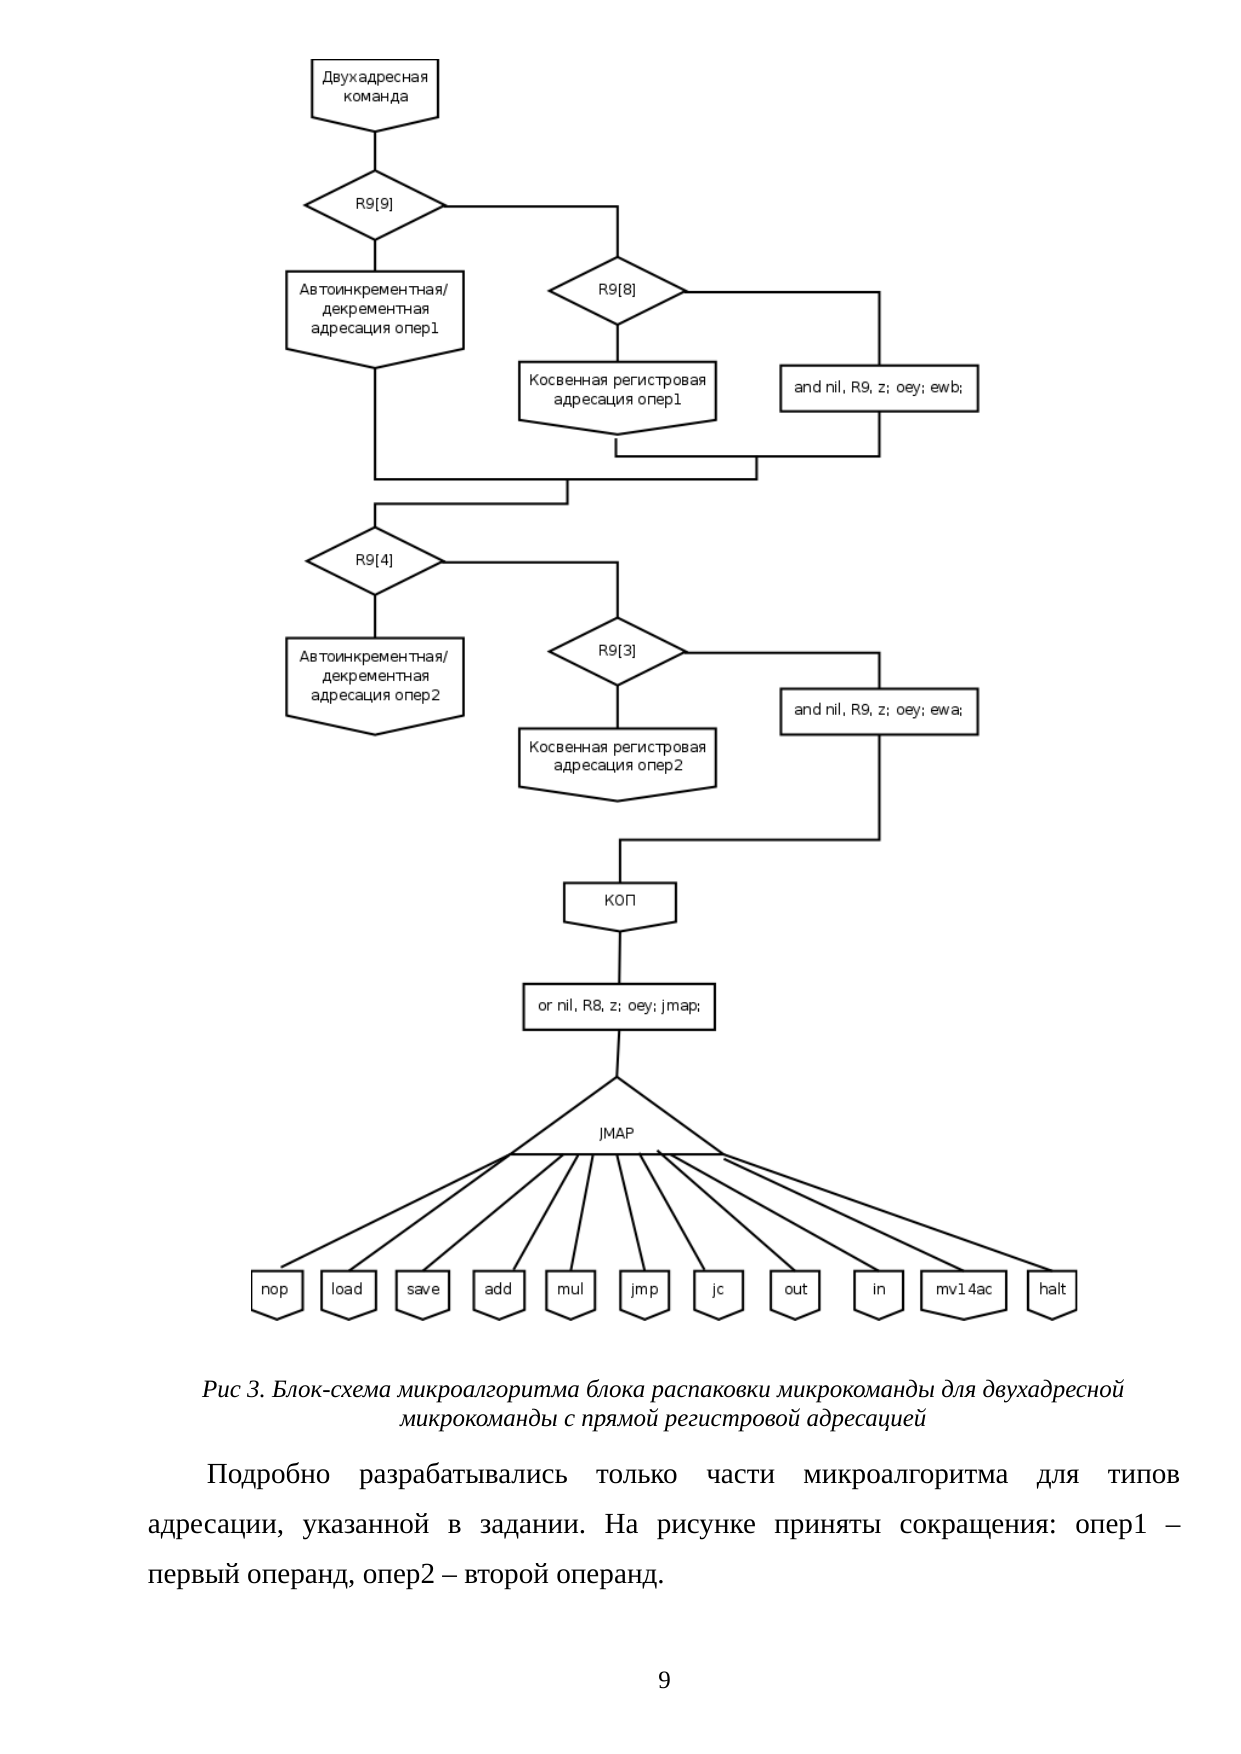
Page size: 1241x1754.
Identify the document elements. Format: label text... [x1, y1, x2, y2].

text Подробно разрабатывались только части микроалгоритма для типов адресации, указанной в задании. На рисунке приняты сокращения: опер1 – первый операнд, опер2 – второй операнд. [148, 1456, 1181, 1590]
picture [251, 59, 1078, 1321]
text Рис 3. Блок-схема микроалгоритма блока распаковки микрокоманды для двухадресной микрокоманды с прямой регистровой адресацией [148, 1374, 1181, 1432]
